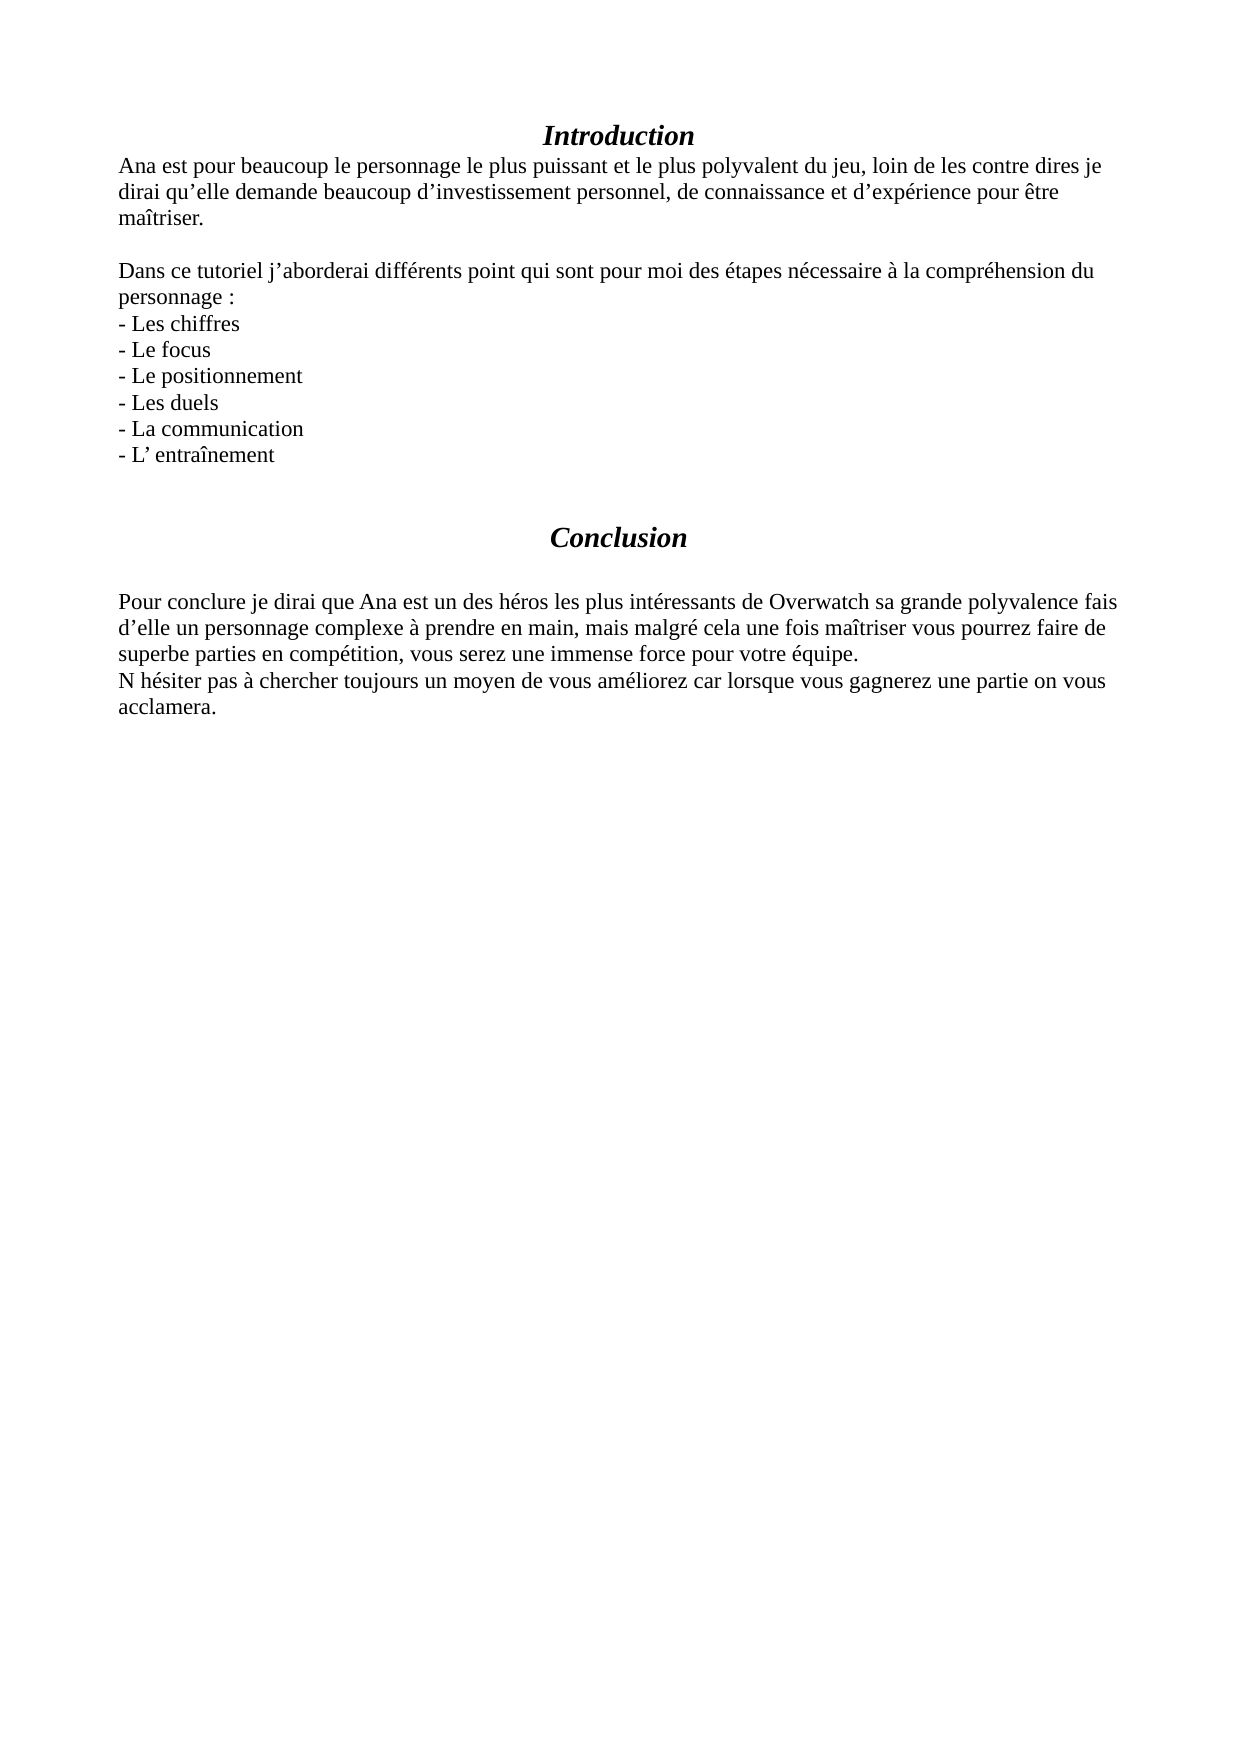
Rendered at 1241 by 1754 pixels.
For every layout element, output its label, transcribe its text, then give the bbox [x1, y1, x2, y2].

text Dans ce tutoriel j’aborderai différents point qui sont pour moi des étapes nécessaire à la compréhension du personnage : [118, 257, 1122, 310]
text - Le focus [118, 336, 1122, 362]
text - L’ entraînement [118, 442, 1122, 468]
text Ana est pour beaucoup le personnage le plus puissant et le plus polyvalent du jeu, loin de les contre dires je dirai qu’elle demande beaucoup d’investissement personnel, de connaissance et d’expérience pour être maîtriser. [118, 152, 1122, 231]
text Pour conclure je dirai que Ana est un des héros les plus intéressants de Overwatch sa grande polyvalence fais d’elle un personnage complexe à prendre en main, mais malgré cela une fois maîtriser vous pourrez faire de superbe parties en compétition, vous serez une immense force pour votre équipe. [118, 588, 1122, 667]
text - Le positionnement [118, 362, 1122, 389]
text N hésiter pas à chercher toujours un moyen de vous améliorez car lorsque vous gagnerez une partie on vous acclamera. [118, 667, 1122, 719]
text - Les chiffres [118, 310, 1122, 336]
text Conclusion [118, 521, 1122, 554]
text Introduction [118, 118, 1122, 152]
text - La communication [118, 415, 1122, 442]
text - Les duels [118, 389, 1122, 415]
